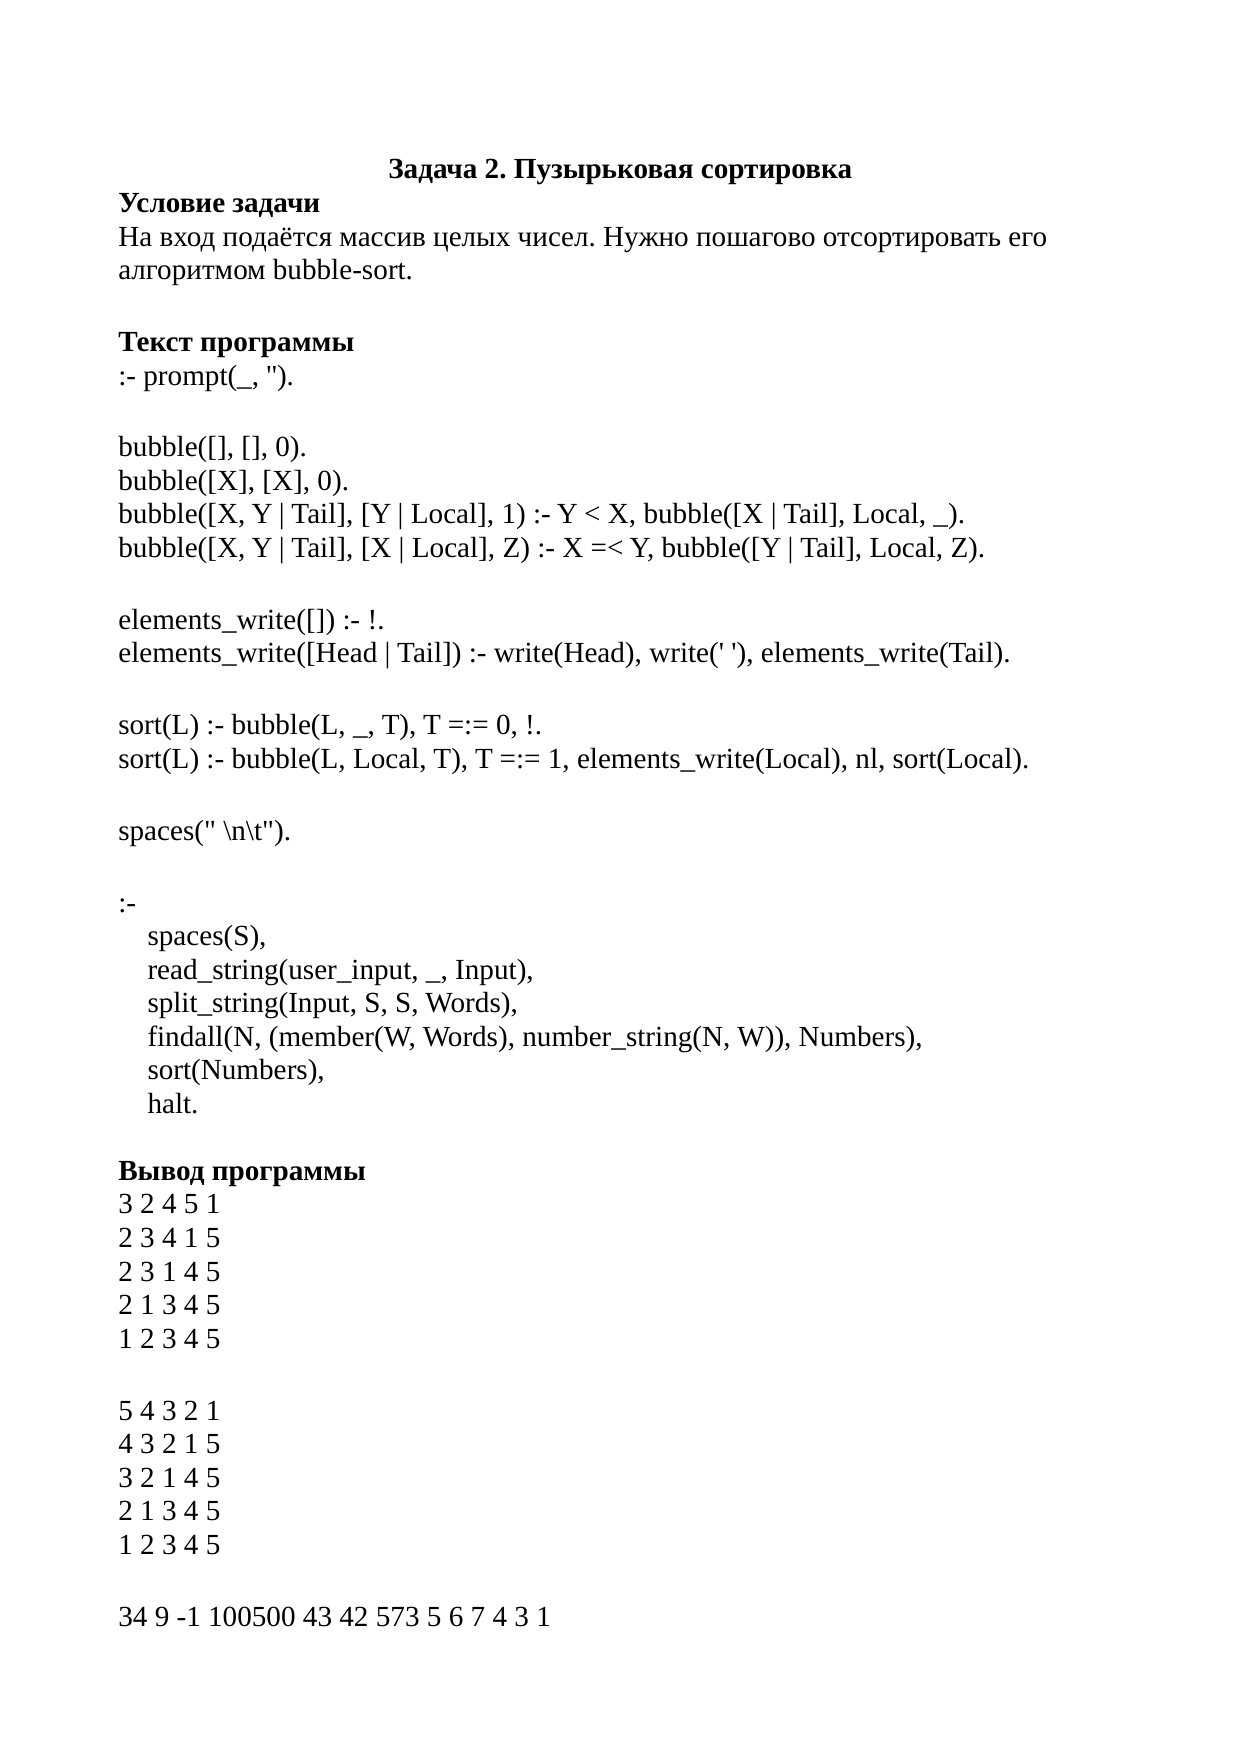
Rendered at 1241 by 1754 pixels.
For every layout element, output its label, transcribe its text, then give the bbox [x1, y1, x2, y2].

text 2 3 1 4 5 [118, 1254, 1122, 1287]
text read_string(user_input, _, Input), [118, 952, 1122, 985]
text bubble([X], [X], 0). [118, 463, 1122, 497]
text bubble([X, Y | Tail], [X | Local], Z) :- X =< Y, bubble([Y | Tail], Local, Z). [118, 530, 1122, 564]
text bubble([], [], 0). [118, 429, 1122, 463]
text spaces(S), [118, 918, 1122, 952]
text spaces(" \n\t"). [118, 813, 1122, 846]
text elements_write([]) :- !. [118, 602, 1122, 636]
text split_string(Input, S, S, Words), [118, 985, 1122, 1019]
text elements_write([Head | Tail]) :- write(Head), write(' '), elements_write(Tail). [118, 636, 1122, 669]
text sort(Numbers), [118, 1052, 1122, 1086]
text Условие задачи [118, 185, 1122, 219]
text Задача 2. Пузырьковая сортировка [118, 152, 1122, 185]
text 4 3 2 1 5 [118, 1426, 1122, 1460]
text :- prompt(_, ''). [118, 358, 1122, 391]
text 2 3 4 1 5 [118, 1220, 1122, 1254]
text 1 2 3 4 5 [118, 1527, 1122, 1560]
text Вывод программы 3 2 4 5 1 [118, 1119, 1122, 1220]
text Текст программы [118, 324, 1122, 358]
text 2 1 3 4 5 [118, 1493, 1122, 1527]
text sort(L) :- bubble(L, _, T), T =:= 0, !. [118, 707, 1122, 741]
text sort(L) :- bubble(L, Local, T), T =:= 1, elements_write(Local), nl, sort(Local). [118, 741, 1122, 774]
text 5 4 3 2 1 [118, 1393, 1122, 1426]
text 3 2 1 4 5 [118, 1460, 1122, 1493]
text 34 9 -1 100500 43 42 573 5 6 7 4 3 1 [118, 1599, 1122, 1632]
text 1 2 3 4 5 [118, 1321, 1122, 1354]
text findall(N, (member(W, Words), number_string(N, W)), Numbers), [118, 1019, 1122, 1052]
text На вход подаётся массив целых чисел. Нужно пошагово отсортировать его алгоритмом bubble-sort. [118, 219, 1122, 286]
text :- [118, 885, 1122, 918]
text bubble([X, Y | Tail], [Y | Local], 1) :- Y < X, bubble([X | Tail], Local, _). [118, 497, 1122, 530]
text 2 1 3 4 5 [118, 1287, 1122, 1321]
text halt. [118, 1086, 1122, 1119]
